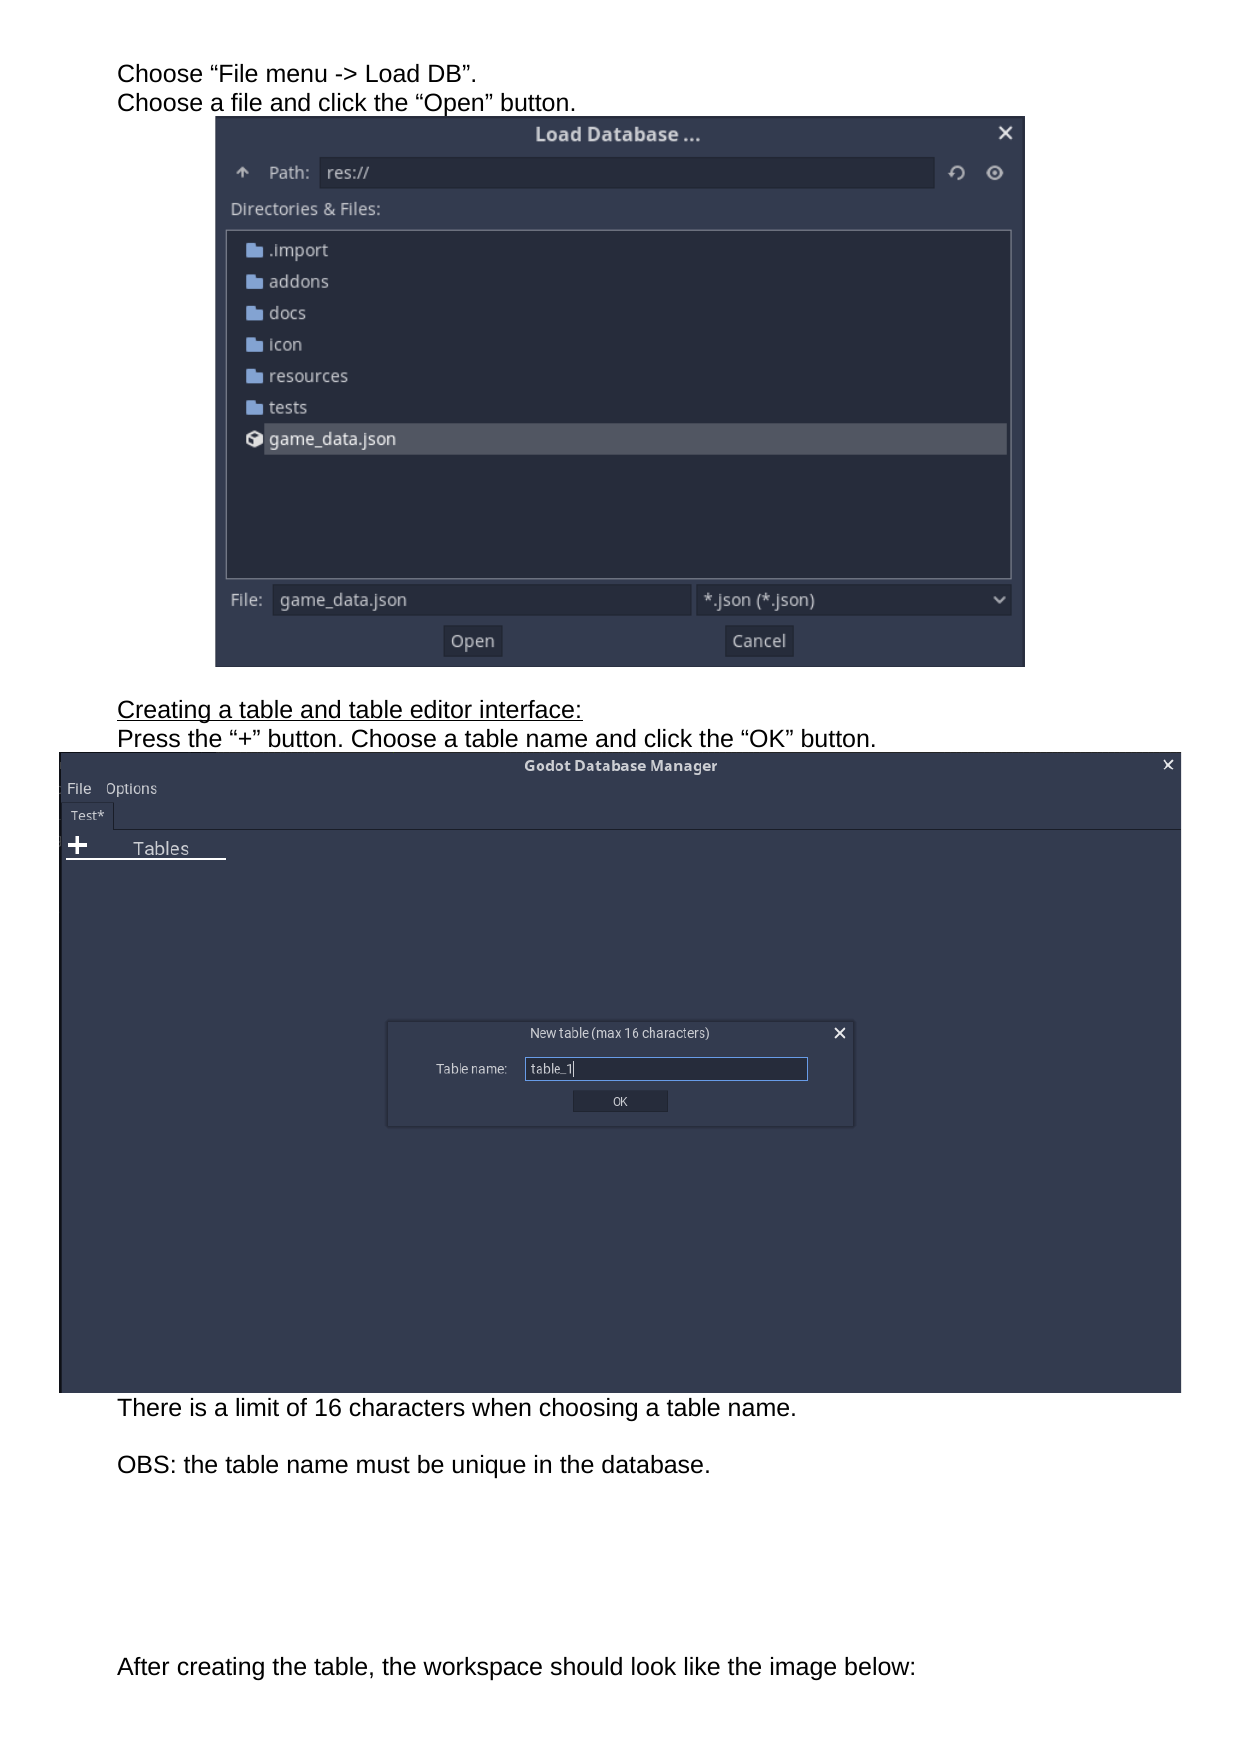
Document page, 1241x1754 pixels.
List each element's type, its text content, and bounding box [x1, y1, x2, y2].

text Creating a table and table editor interface: [59, 695, 1181, 724]
text Choose “File menu -> Load DB”. [59, 59, 1181, 88]
text Choose a file and click the “Open” button. [59, 88, 1181, 117]
text There is a limit of 16 characters when choosing a table name. [59, 1393, 1181, 1422]
text OBS: the table name must be unique in the database. [59, 1451, 1181, 1479]
text After creating the table, the workspace should look like the image below: [59, 1652, 1181, 1681]
text Press the “+” button. Choose a table name and click the “OK” button. [59, 724, 1181, 752]
